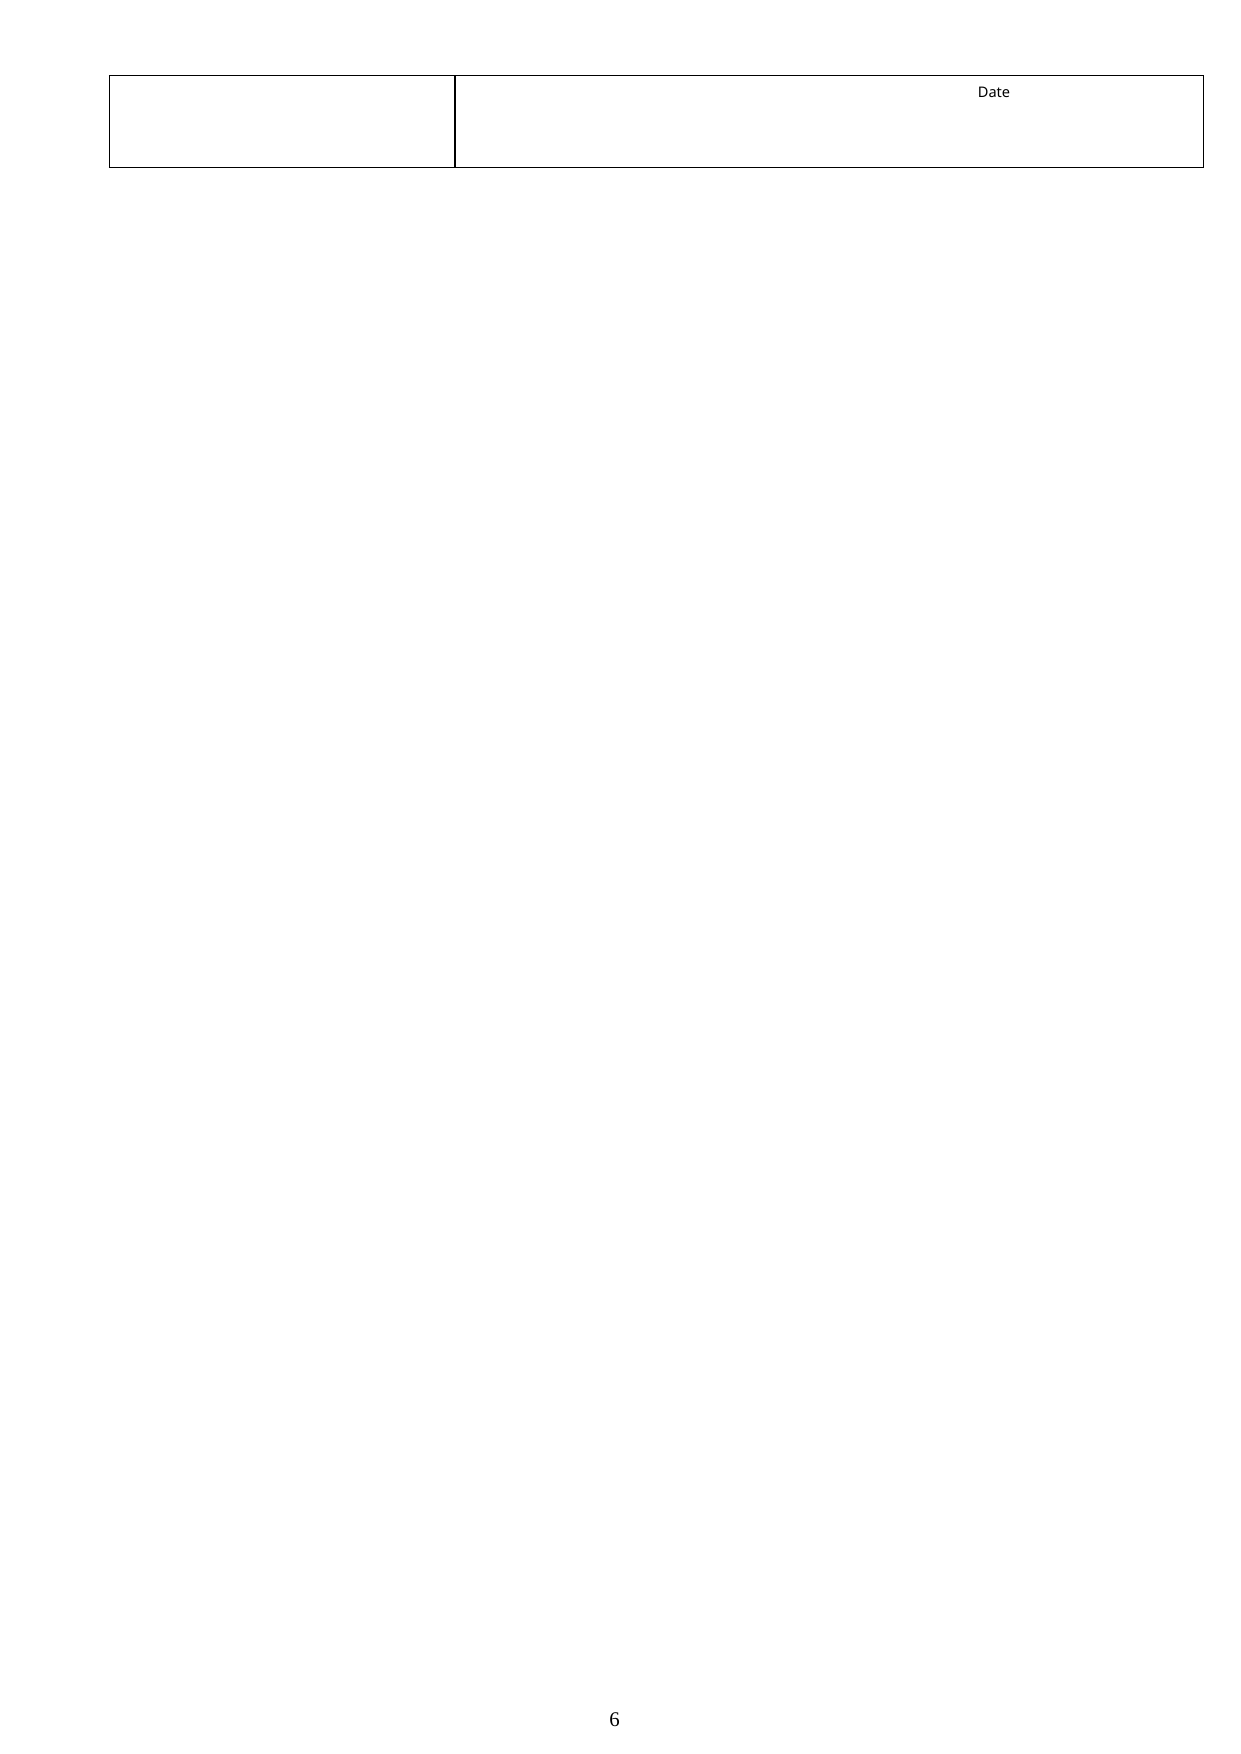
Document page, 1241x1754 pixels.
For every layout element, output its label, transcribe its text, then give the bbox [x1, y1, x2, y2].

table_cell [110, 76, 454, 167]
table_cell Date [456, 76, 1203, 167]
